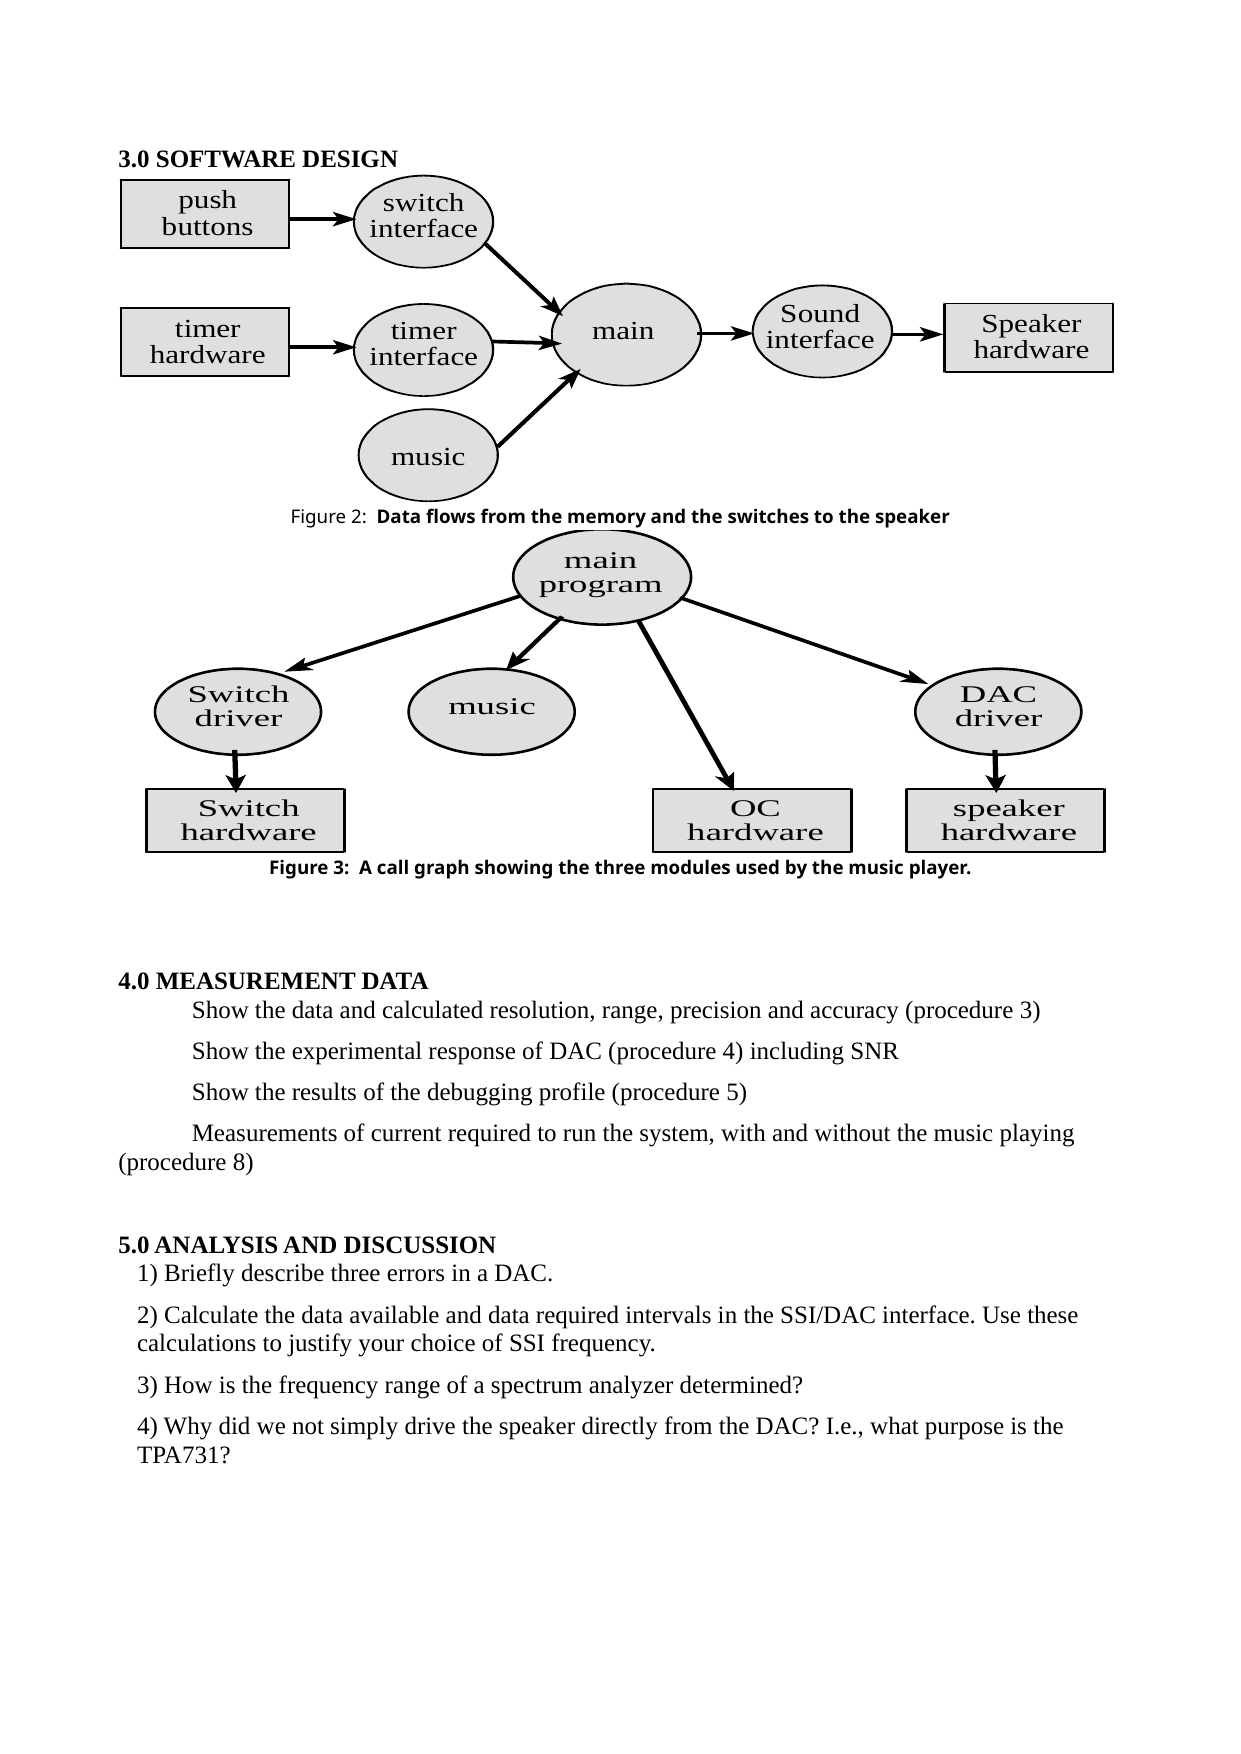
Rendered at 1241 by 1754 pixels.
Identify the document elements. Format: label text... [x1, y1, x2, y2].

text 5.0 ANALYSIS AND DISCUSSION [118, 1230, 1122, 1258]
text 4.0 MEASUREMENT DATA [118, 966, 1122, 995]
text Figure 3: A call graph showing the three modules used by the music player. [118, 854, 1122, 880]
text Show the data and calculated resolution, range, precision and accuracy (procedure 3) [118, 995, 1122, 1023]
text 3) How is the frequency range of a spectrum analyzer determined? [137, 1370, 1122, 1398]
text 1) Briefly describe three errors in a DAC. [137, 1258, 1122, 1287]
text Show the results of the debugging profile (procedure 5) [118, 1077, 1122, 1106]
text Figure 2: Data flows from the memory and the switches to the speaker [118, 504, 1122, 529]
text 3.0 SOFTWARE DESIGN [118, 144, 1122, 172]
text 4) Why did we not simply drive the speaker directly from the DAC? I.e., what purpose is the TPA731? [137, 1411, 1122, 1468]
text Measurements of current required to run the system, with and without the music playing (procedure 8) [118, 1118, 1122, 1176]
text 2) Calculate the data available and data required intervals in the SSI/DAC interface. Use these calculations to justify your choice of SSI frequency. [137, 1300, 1122, 1357]
text Show the experimental response of DAC (procedure 4) including SNR [118, 1036, 1122, 1065]
